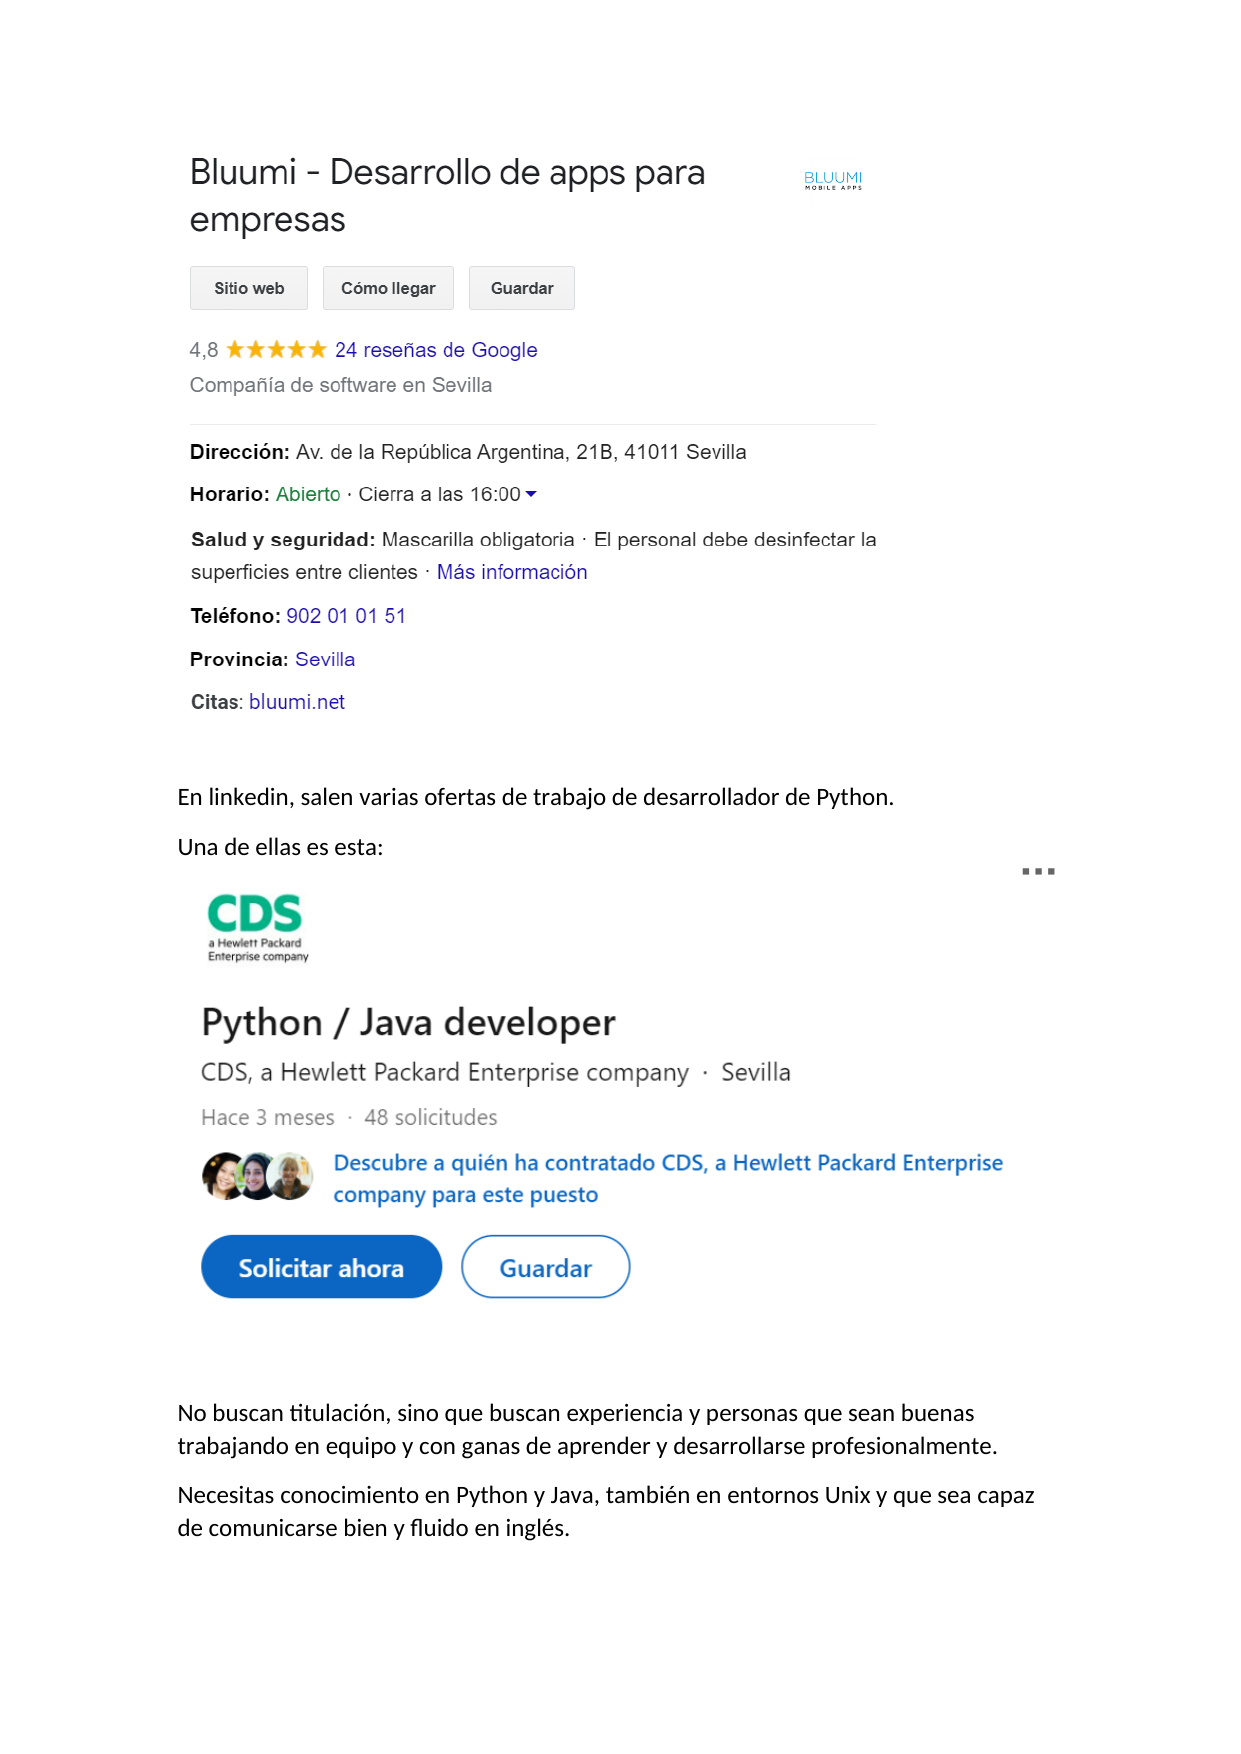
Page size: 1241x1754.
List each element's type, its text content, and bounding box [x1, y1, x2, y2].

text No buscan titulación, sino que buscan experiencia y personas que sean buenas trabajando en equipo y con ganas de aprender y desarrollarse profesionalmente. [177, 1398, 1063, 1461]
text Una de ellas es esta: [177, 831, 1063, 863]
text En linkedin, salen varias ofertas de trabajo de desarrollador de Python. [177, 781, 1063, 812]
text Necesitas conocimiento en Python y Java, también en entornos Unix y que sea capaz de comunicarse bien y fluido en inglés. [177, 1479, 1063, 1543]
